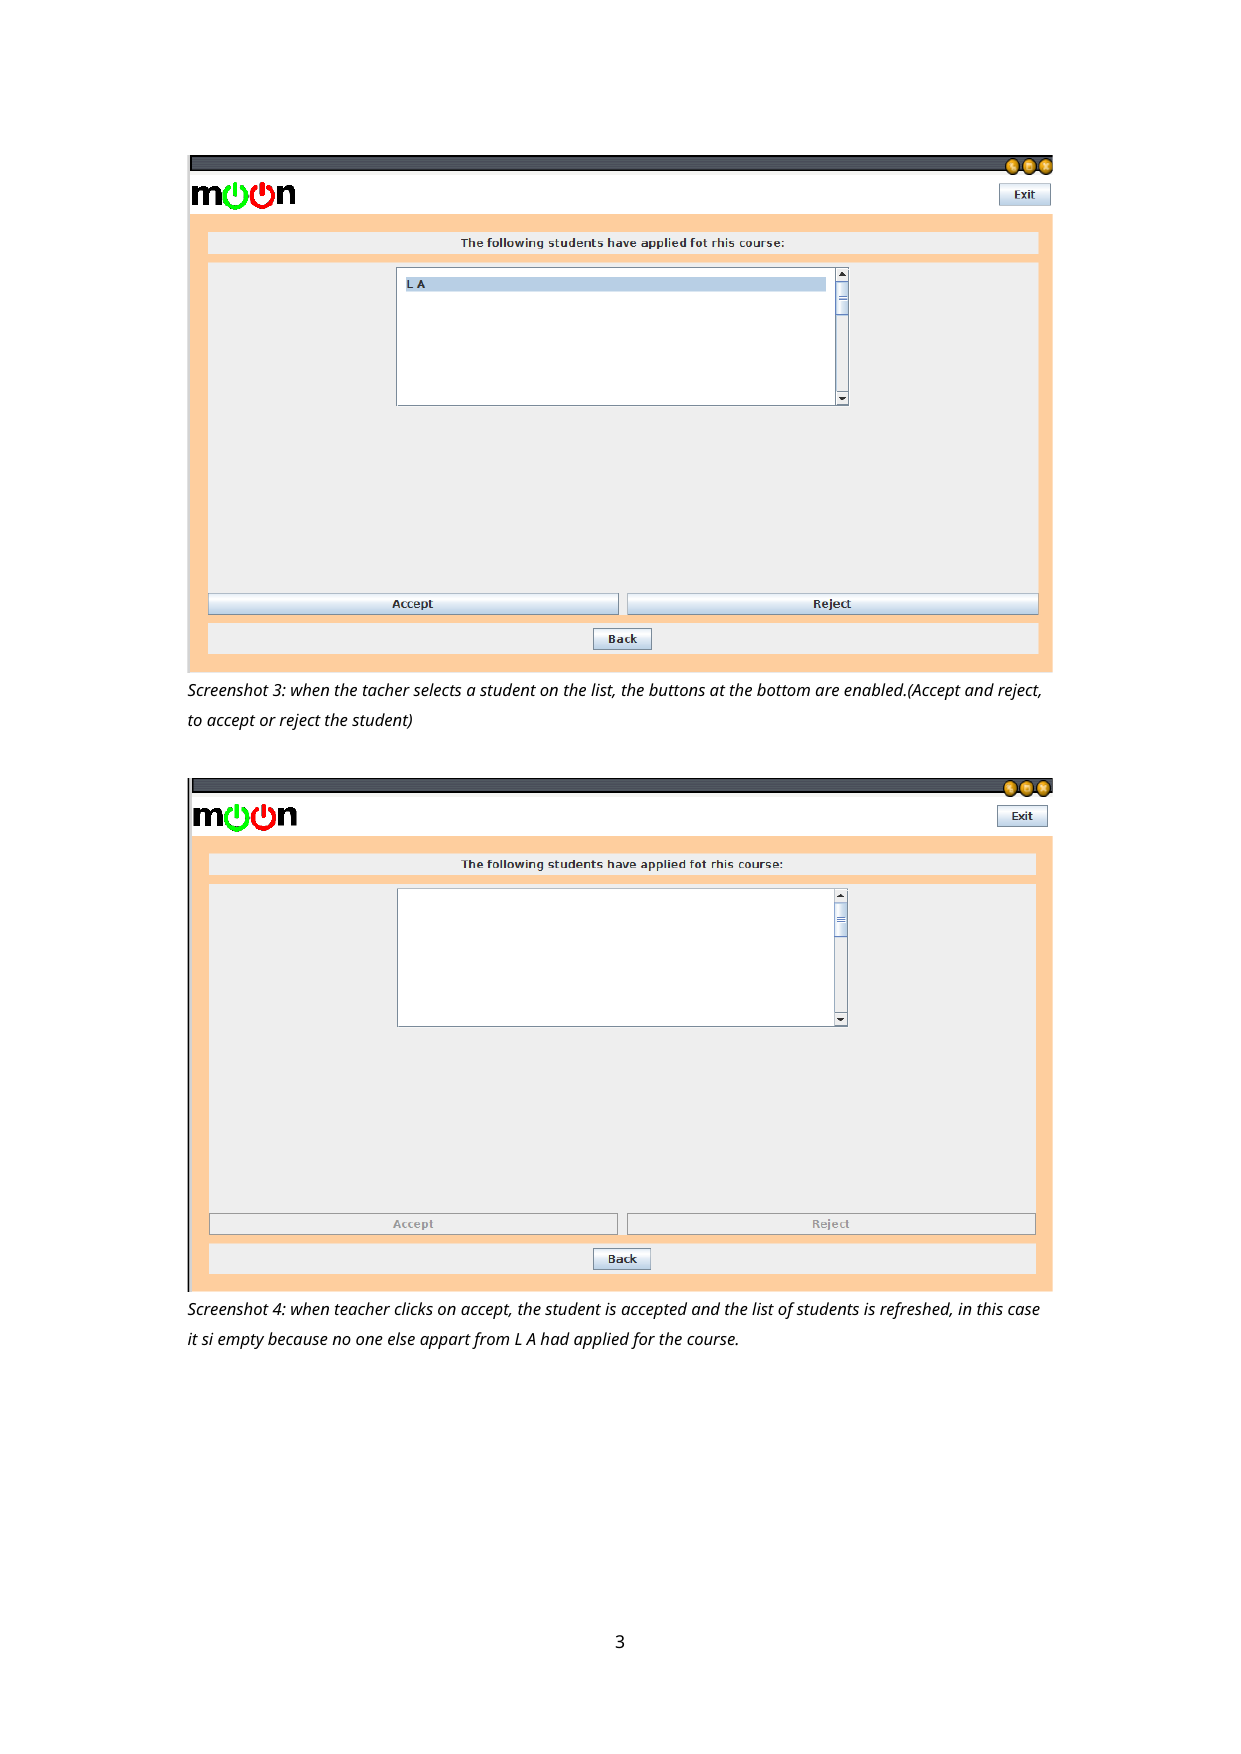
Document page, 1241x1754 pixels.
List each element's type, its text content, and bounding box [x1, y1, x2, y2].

picture [187, 155, 1053, 673]
picture [187, 778, 1053, 1292]
text Screenshot 3: when the tacher selects a student on the list, the buttons at the bottom are enabled.(Accept and reject, to accept or reject the student) [187, 673, 1053, 731]
text Screenshot 4: when teacher clicks on accept, the student is accepted and the list of students is refreshed, in this case it si empty because no one else appart from L A had applied for the course. [187, 1292, 1053, 1350]
text [187, 769, 1053, 778]
